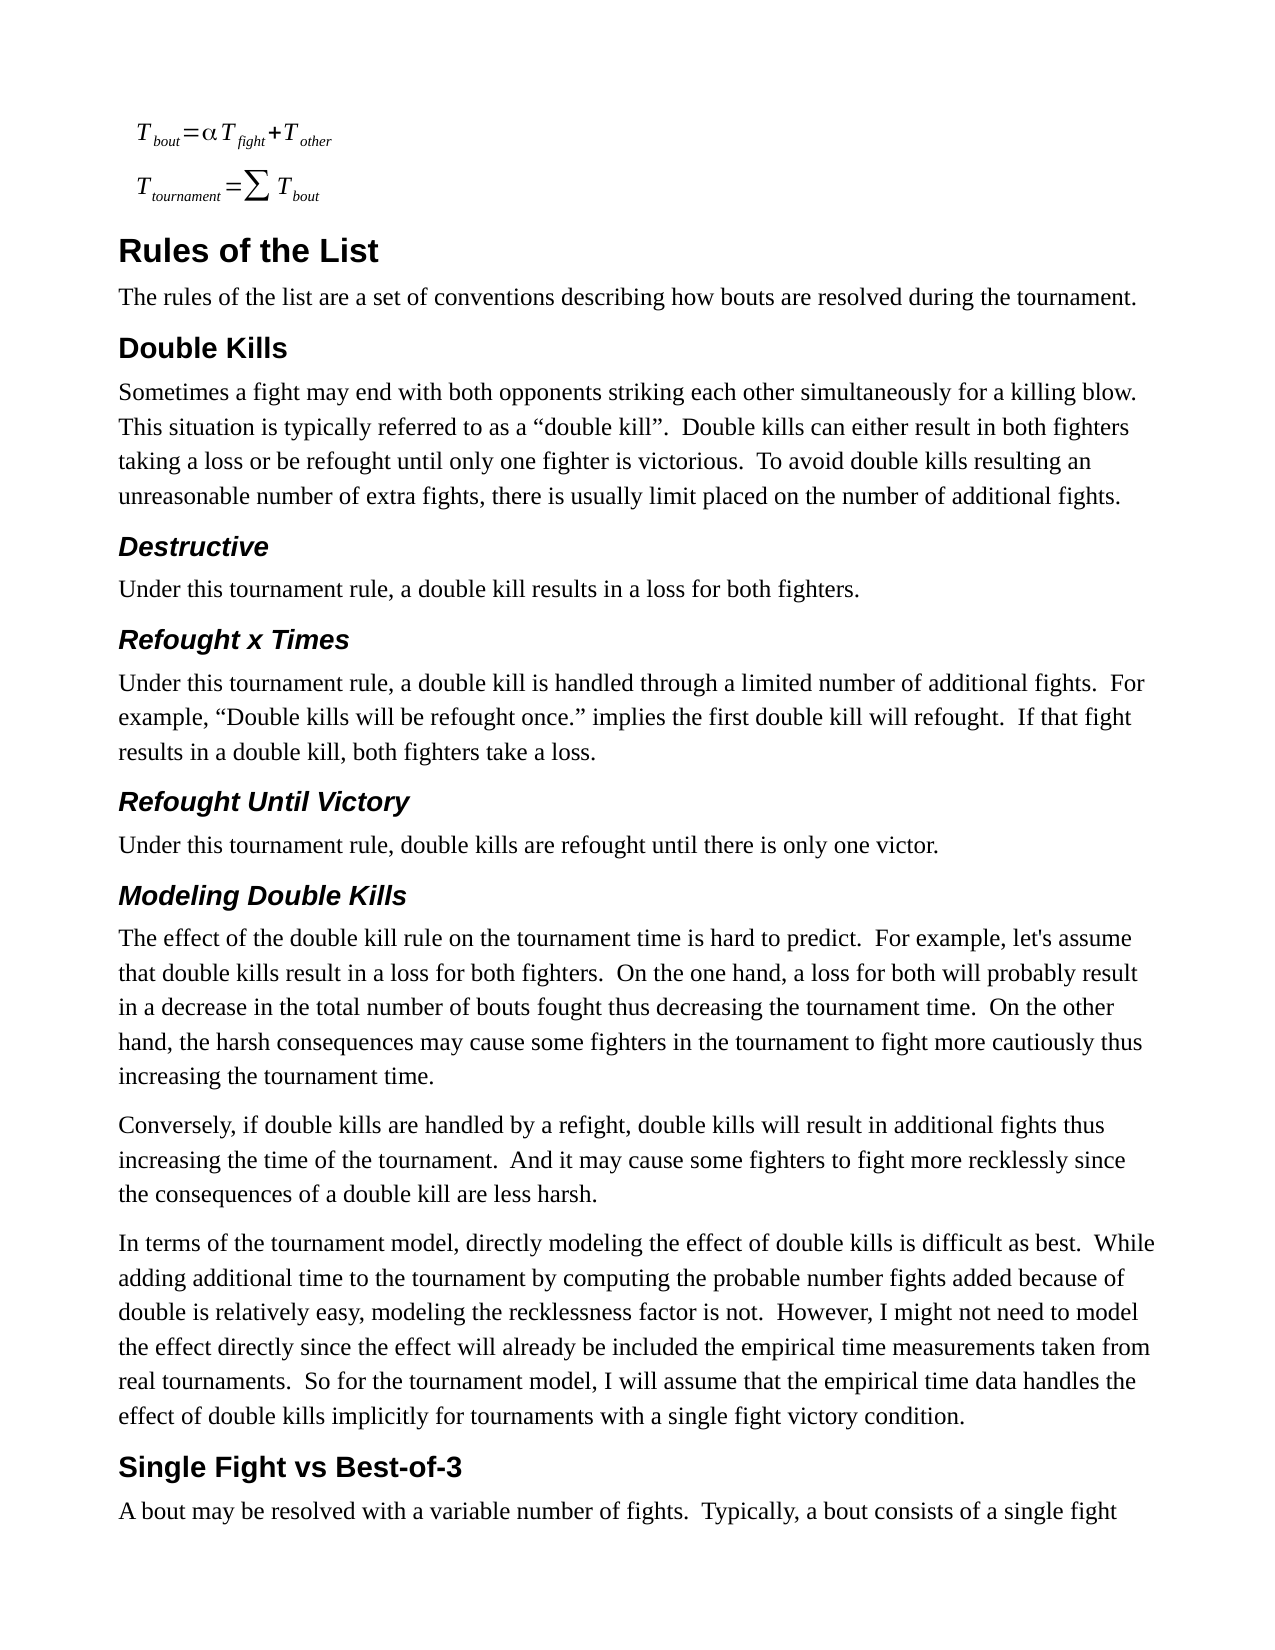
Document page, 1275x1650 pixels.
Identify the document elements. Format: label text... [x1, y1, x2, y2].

subtitle Double Kills [118, 331, 1157, 365]
text The effect of the double kill rule on the tournament time is hard to predict. For example, let's assume that double kills result in a loss for both fighters. On the one hand, a loss for both will probably result in a decrease in the total number of bouts fought thus decreasing the tournament time. On the other hand, the harsh consequences may cause some fighters in the tournament to fight more cautiously thus increasing the tournament time. [118, 923, 1157, 1090]
text The rules of the list are a set of conventions describing how bouts are resolved during the tournament. [118, 282, 1157, 311]
subtitle Destructive [118, 530, 1157, 562]
subtitle Single Fight vs Best-of-3 [118, 1450, 1157, 1484]
subtitle Refought Until Victory [118, 786, 1157, 818]
subtitle Modeling Double Kills [118, 879, 1157, 911]
text Under this tournament rule, double kills are refought until there is only one victor. [118, 830, 1157, 859]
text Under this tournament rule, a double kill is handled through a limited number of additional fights. For example, “Double kills will be refought once.” implies the first double kill will refought. If that fight results in a double kill, both fighters take a loss. [118, 668, 1157, 765]
subtitle Refought x Times [118, 623, 1157, 655]
text Under this tournament rule, a double kill results in a loss for both fighters. [118, 574, 1157, 603]
text In terms of the tournament model, directly modeling the effect of double kills is difficult as best. While adding additional time to the tournament by computing the probable number fights added because of double is relatively easy, modeling the recklessness factor is not. However, I might not need to model the effect directly since the effect will already be included the empirical time measurements taken from real tournaments. So for the tournament model, I will assume that the empirical time data handles the effect of double kills implicitly for tournaments with a single fight victory condition. [118, 1228, 1157, 1430]
subtitle Rules of the List [118, 231, 1157, 269]
text Sometimes a fight may end with both opponents striking each other simultaneously for a killing blow. This situation is typically referred to as a “double kill”. Double kills can either result in both fighters taking a loss or be refought until only one fighter is victorious. To avoid double kills resulting an unreasonable number of extra fights, there is usually limit placed on the number of additional fights. [118, 377, 1157, 509]
text A bout may be resolved with a variable number of fights. Typically, a bout consists of a single fight [118, 1496, 1157, 1525]
text Conversely, if double kills are handled by a refight, double kills will result in additional fights thus increasing the time of the tournament. And it may cause some fighters to fight more recklessly since the consequences of a double kill are less harsh. [118, 1111, 1157, 1208]
